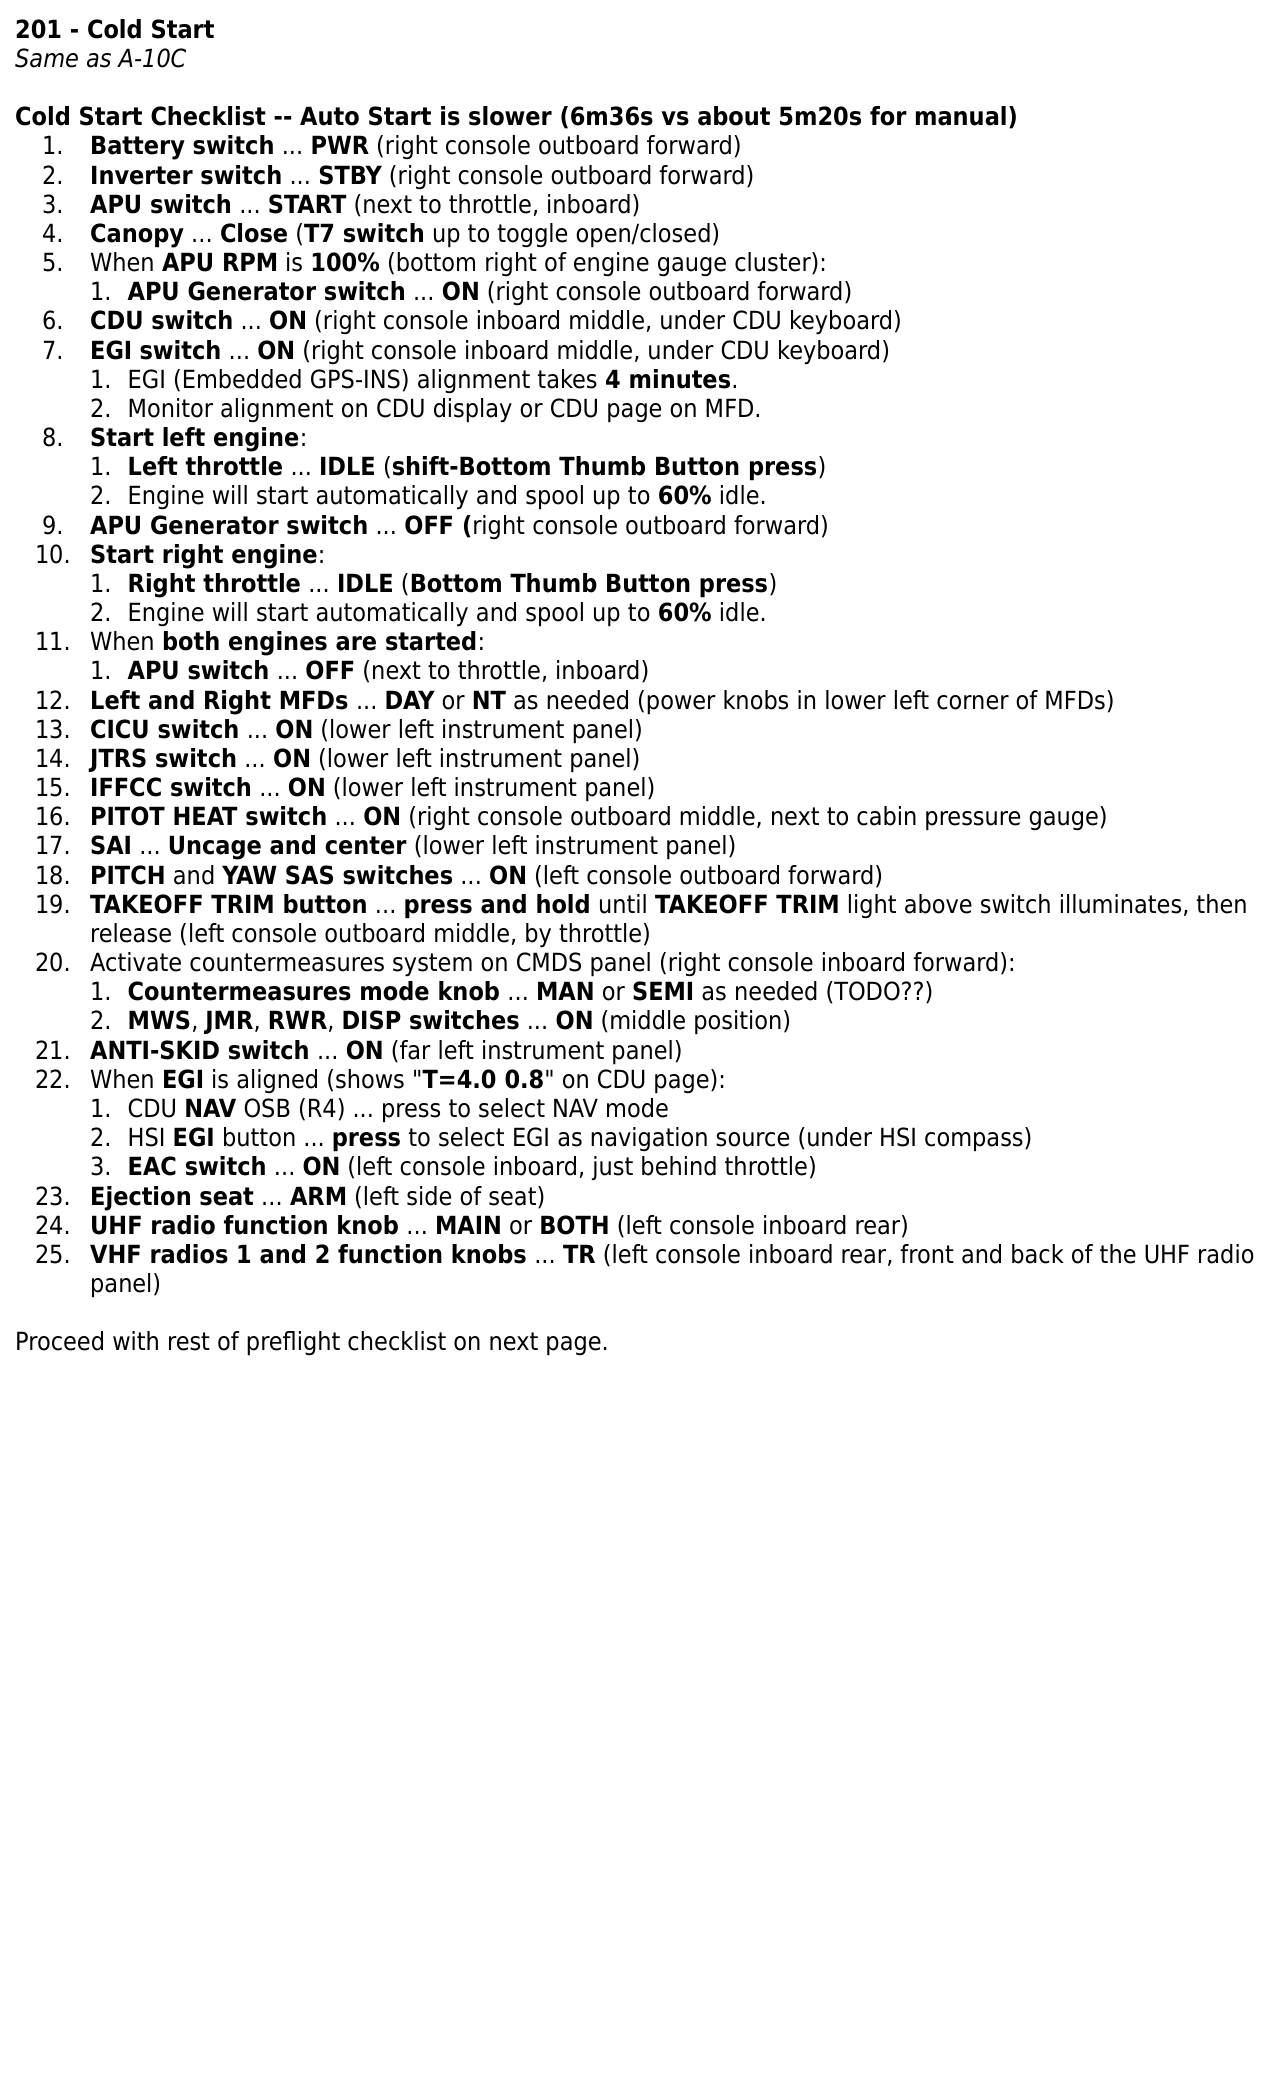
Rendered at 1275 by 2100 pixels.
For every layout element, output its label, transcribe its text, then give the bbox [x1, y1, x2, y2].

list IFFCC switch ... ON (lower left instrument panel) [52, 773, 1260, 802]
text Cold Start Checklist -- Auto Start is slower (6m36s vs about 5m20s for manual) [15, 102, 1260, 132]
list PITCH and YAW SAS switches ... ON (left console outboard forward) [52, 861, 1260, 890]
list Left throttle ... IDLE (shift-Bottom Thumb Button press) [90, 452, 1260, 482]
list APU Generator switch ... OFF (right console outboard forward) [52, 511, 1260, 540]
list Engine will start automatically and spool up to 60% idle. [90, 482, 1260, 511]
list Left and Right MFDs ... DAY or NT as needed (power knobs in lower left corner of MFDs) [52, 686, 1260, 715]
list EAC switch ... ON (left console inboard, just behind throttle) [90, 1152, 1260, 1182]
text 201 - Cold Start [15, 15, 1260, 44]
list EGI (Embedded GPS-INS) alignment takes 4 minutes. [90, 365, 1260, 394]
list PITOT HEAT switch ... ON (right console outboard middle, next to cabin pressure gauge) [52, 802, 1260, 832]
list CICU switch ... ON (lower left instrument panel) [52, 715, 1260, 744]
list ANTI-SKID switch ... ON (far left instrument panel) [52, 1036, 1260, 1065]
list When EGI is aligned (shows "T=4.0 0.8" on CDU page): [52, 1065, 1260, 1094]
list CDU switch ... ON (right console inboard middle, under CDU keyboard) [52, 307, 1260, 336]
list TAKEOFF TRIM button ... press and hold until TAKEOFF TRIM light above switch illuminates, then release (left console outboard middle, by throttle) [52, 890, 1260, 948]
text Same as A-10C [15, 44, 1260, 73]
list Canopy ... Close (T7 switch up to toggle open/closed) [52, 219, 1260, 248]
list EGI switch ... ON (right console inboard middle, under CDU keyboard) [52, 336, 1260, 365]
list Monitor alignment on CDU display or CDU page on MFD. [90, 394, 1260, 423]
text Proceed with rest of preflight checklist on next page. [15, 1327, 1260, 1357]
list CDU NAV OSB (R4) ... press to select NAV mode [90, 1094, 1260, 1123]
list MWS, JMR, RWR, DISP switches ... ON (middle position) [90, 1007, 1260, 1036]
list APU switch ... OFF (next to throttle, inboard) [90, 657, 1260, 686]
list UHF radio function knob ... MAIN or BOTH (left console inboard rear) [52, 1211, 1260, 1240]
list APU switch ... START (next to throttle, inboard) [52, 190, 1260, 219]
list Engine will start automatically and spool up to 60% idle. [90, 598, 1260, 627]
list APU Generator switch ... ON (right console outboard forward) [90, 277, 1260, 307]
list VHF radios 1 and 2 function knobs ... TR (left console inboard rear, front and back of the UHF radio panel) [52, 1240, 1260, 1298]
list JTRS switch ... ON (lower left instrument panel) [52, 744, 1260, 773]
list Ejection seat ... ARM (left side of seat) [52, 1182, 1260, 1211]
list Battery switch ... PWR (right console outboard forward) [52, 132, 1260, 161]
list Start left engine: [52, 423, 1260, 452]
list Activate countermeasures system on CMDS panel (right console inboard forward): [52, 948, 1260, 977]
list Right throttle ... IDLE (Bottom Thumb Button press) [90, 569, 1260, 598]
list HSI EGI button ... press to select EGI as navigation source (under HSI compass) [90, 1123, 1260, 1152]
list When APU RPM is 100% (bottom right of engine gauge cluster): [52, 248, 1260, 277]
list SAI ... Uncage and center (lower left instrument panel) [52, 832, 1260, 861]
list Countermeasures mode knob ... MAN or SEMI as needed (TODO??) [90, 977, 1260, 1007]
list Inverter switch ... STBY (right console outboard forward) [52, 161, 1260, 190]
list Start right engine: [52, 540, 1260, 569]
list When both engines are started: [52, 627, 1260, 657]
